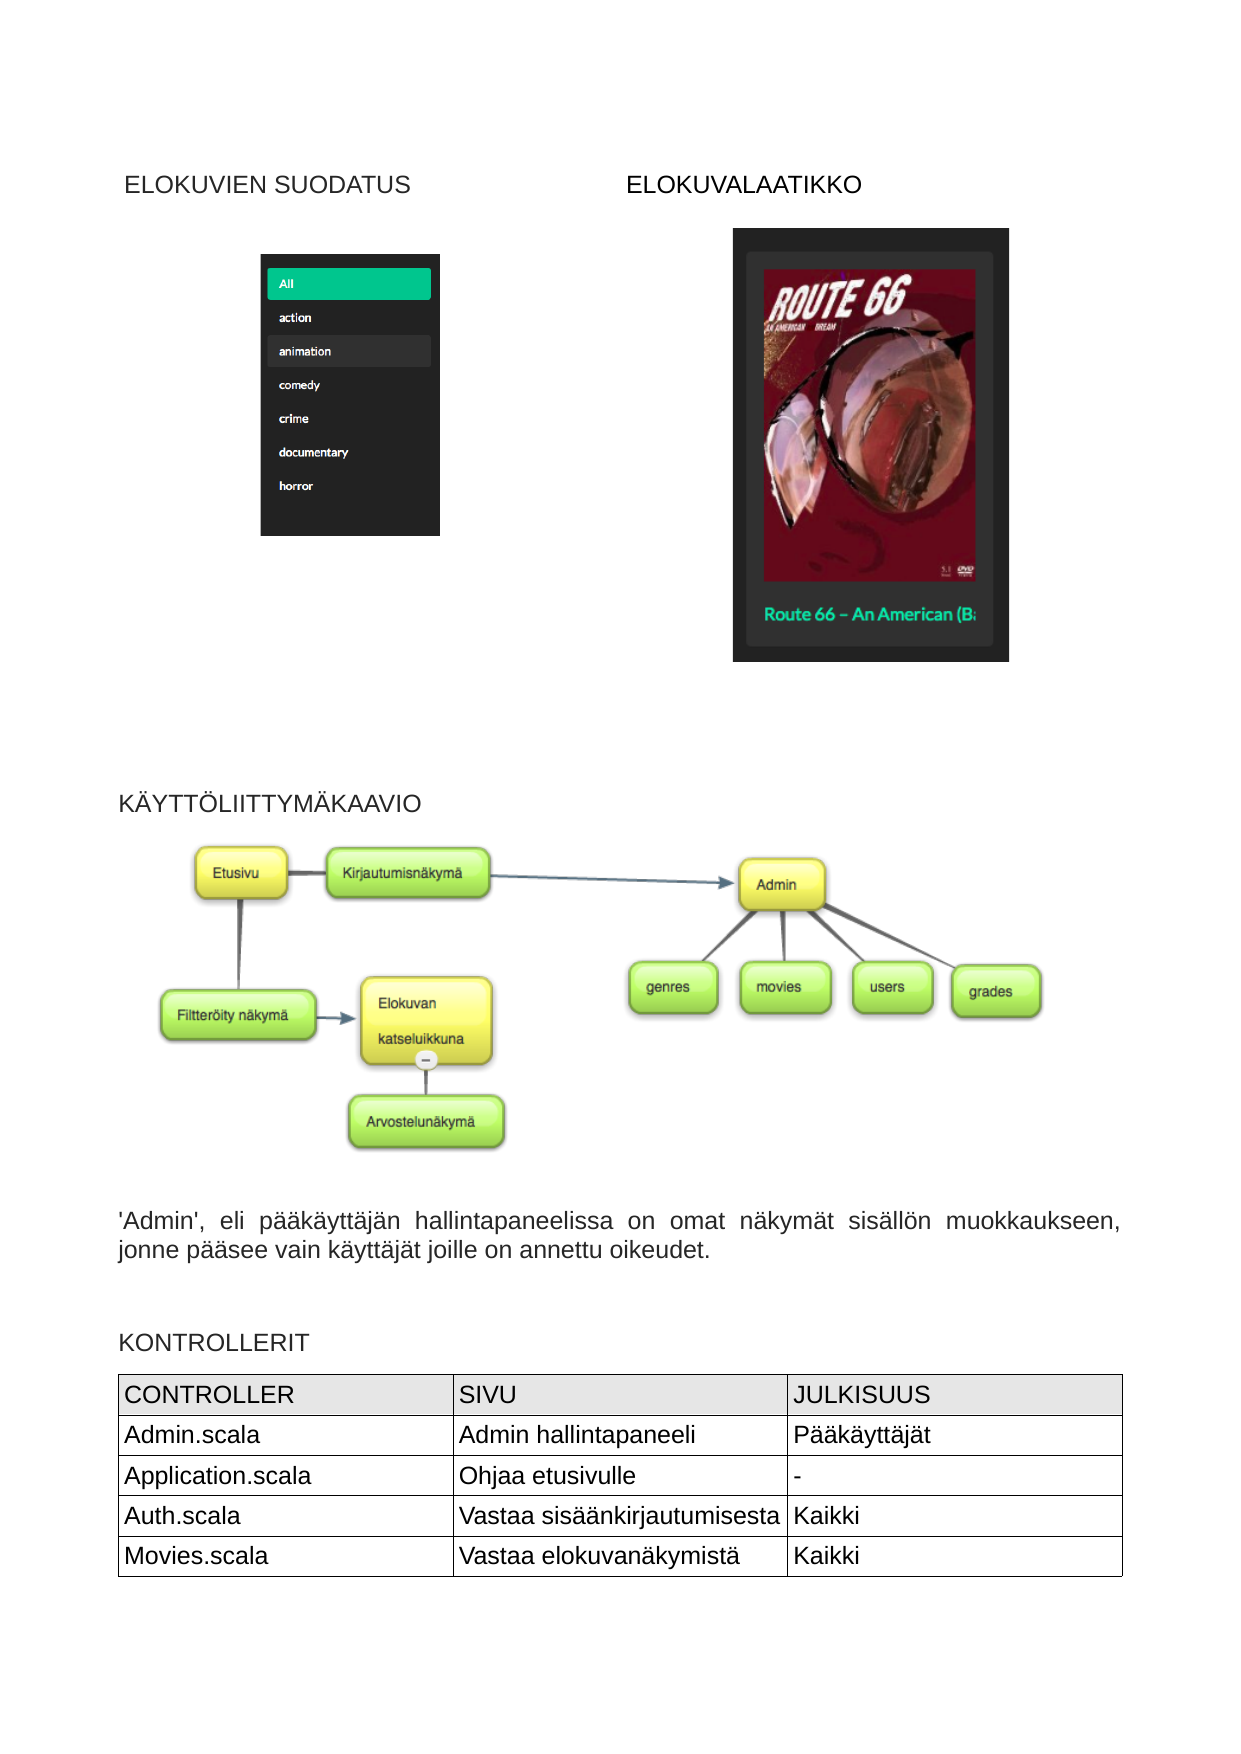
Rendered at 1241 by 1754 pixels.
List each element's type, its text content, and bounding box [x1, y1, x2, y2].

table_cell Application.scala [119, 1456, 453, 1495]
table_header ELOKUVIEN SUODATUS [118, 165, 620, 222]
table_cell [118, 223, 620, 696]
table_cell Kaikki [788, 1496, 1122, 1536]
picture [144, 826, 1052, 1160]
table_header JULKISUUS [788, 1375, 1122, 1414]
table_cell Auth.scala [119, 1496, 453, 1536]
table_cell Pääkäyttäjät [788, 1416, 1122, 1455]
table_header CONTROLLER [119, 1375, 453, 1414]
table_cell Admin hallintapaneeli [454, 1416, 787, 1455]
table_cell Ohjaa etusivulle [454, 1456, 787, 1495]
picture [732, 228, 1010, 662]
table_cell Vastaa sisäänkirjautumisesta [454, 1496, 787, 1536]
text 'Admin', eli pääkäyttäjän hallintapaneelissa on omat näkymät sisällön muokkaukseen, jonne pääsee vain käyttäjät joille on annettu oikeudet. [118, 1206, 1122, 1264]
table_cell Admin.scala [119, 1416, 453, 1455]
table_cell - [788, 1456, 1122, 1495]
picture [260, 254, 440, 536]
table_cell [620, 223, 1122, 696]
table_cell Vastaa elokuvanäkymistä [454, 1537, 787, 1576]
text KONTROLLERIT [118, 1328, 1122, 1357]
table_header ELOKUVALAATIKKO [620, 165, 1122, 222]
table_cell Movies.scala [119, 1537, 453, 1576]
text KÄYTTÖLIITTYMÄKAAVIO [118, 789, 1122, 818]
table_cell Kaikki [788, 1537, 1122, 1576]
table_header SIVU [454, 1375, 787, 1414]
